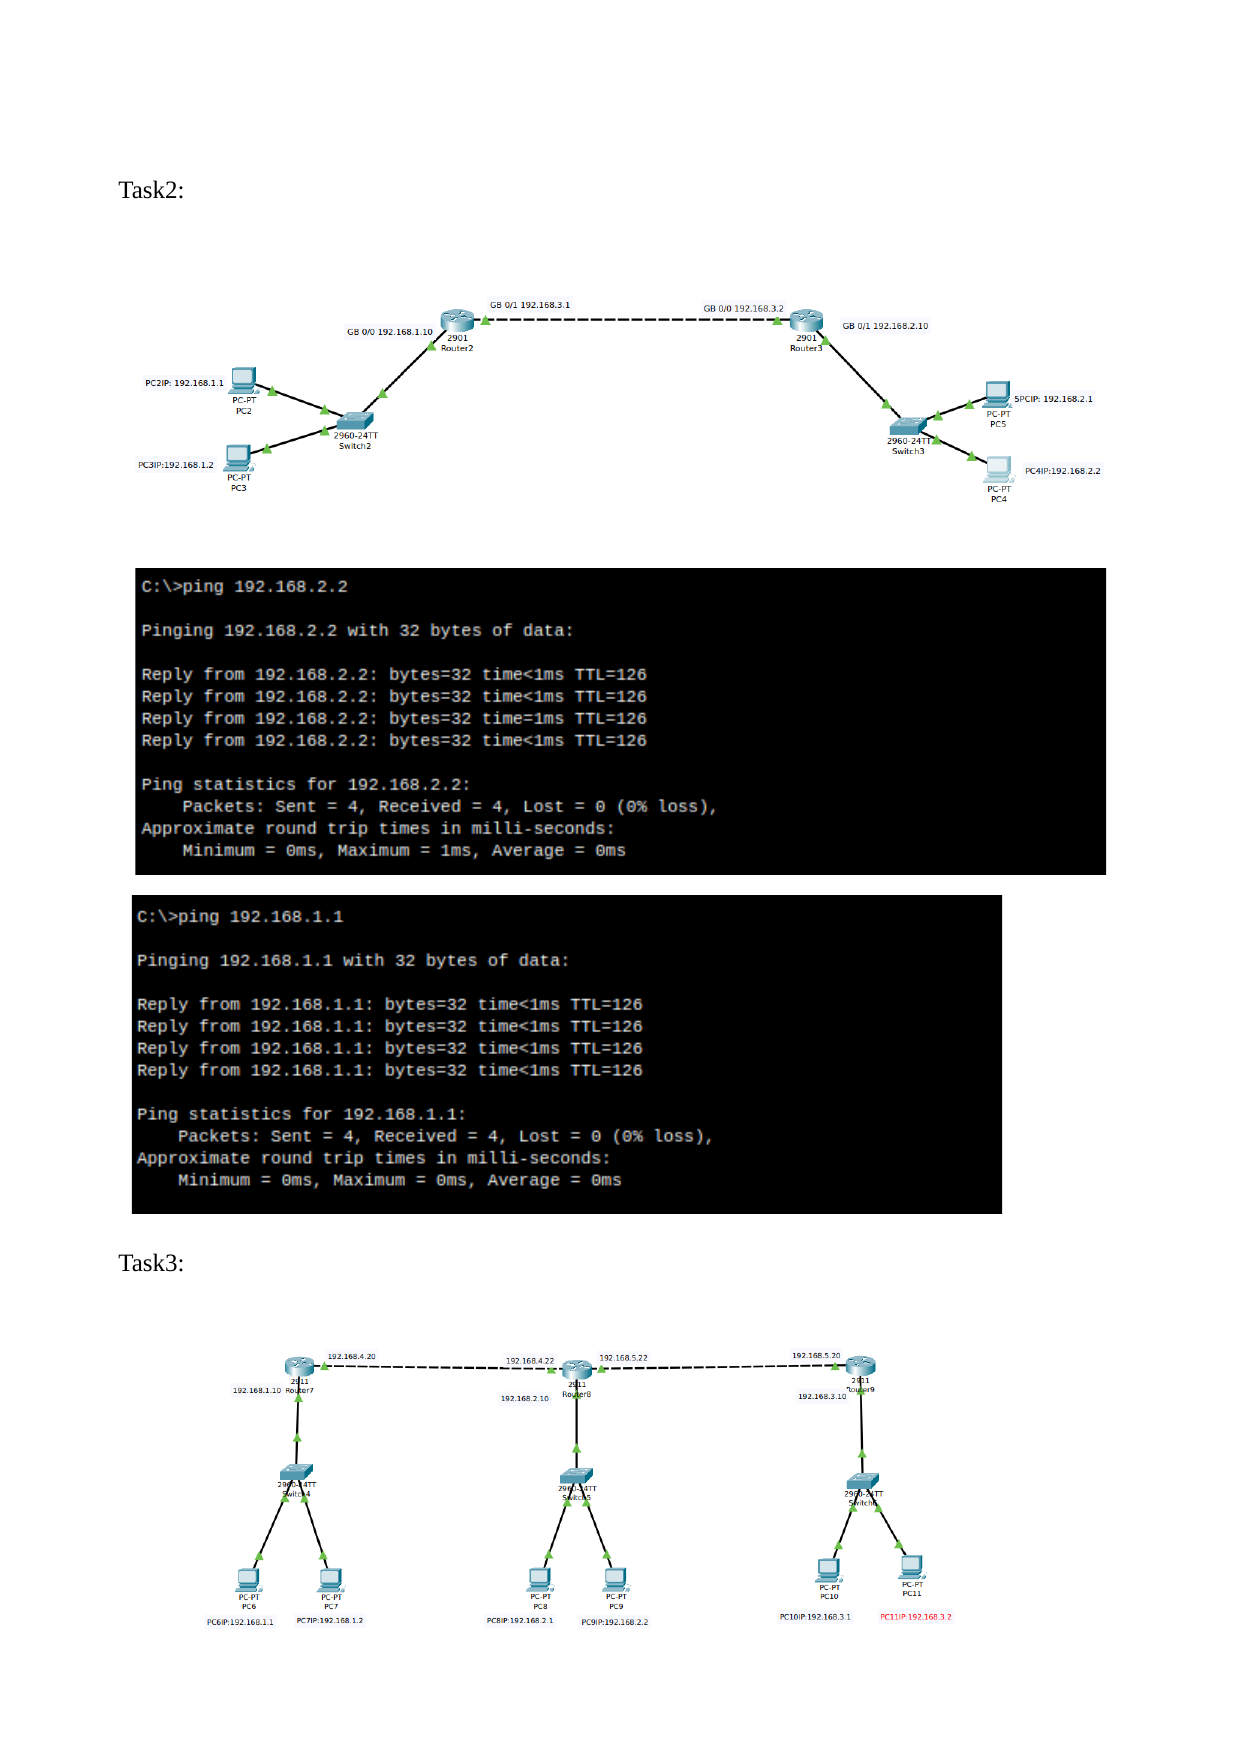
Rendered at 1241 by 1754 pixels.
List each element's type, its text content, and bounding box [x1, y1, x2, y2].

text Task2: [118, 176, 1122, 204]
picture [134, 568, 1107, 875]
text Task3: [118, 1248, 1122, 1277]
picture [131, 895, 1003, 1214]
picture [118, 233, 1123, 511]
picture [151, 1336, 1155, 1638]
